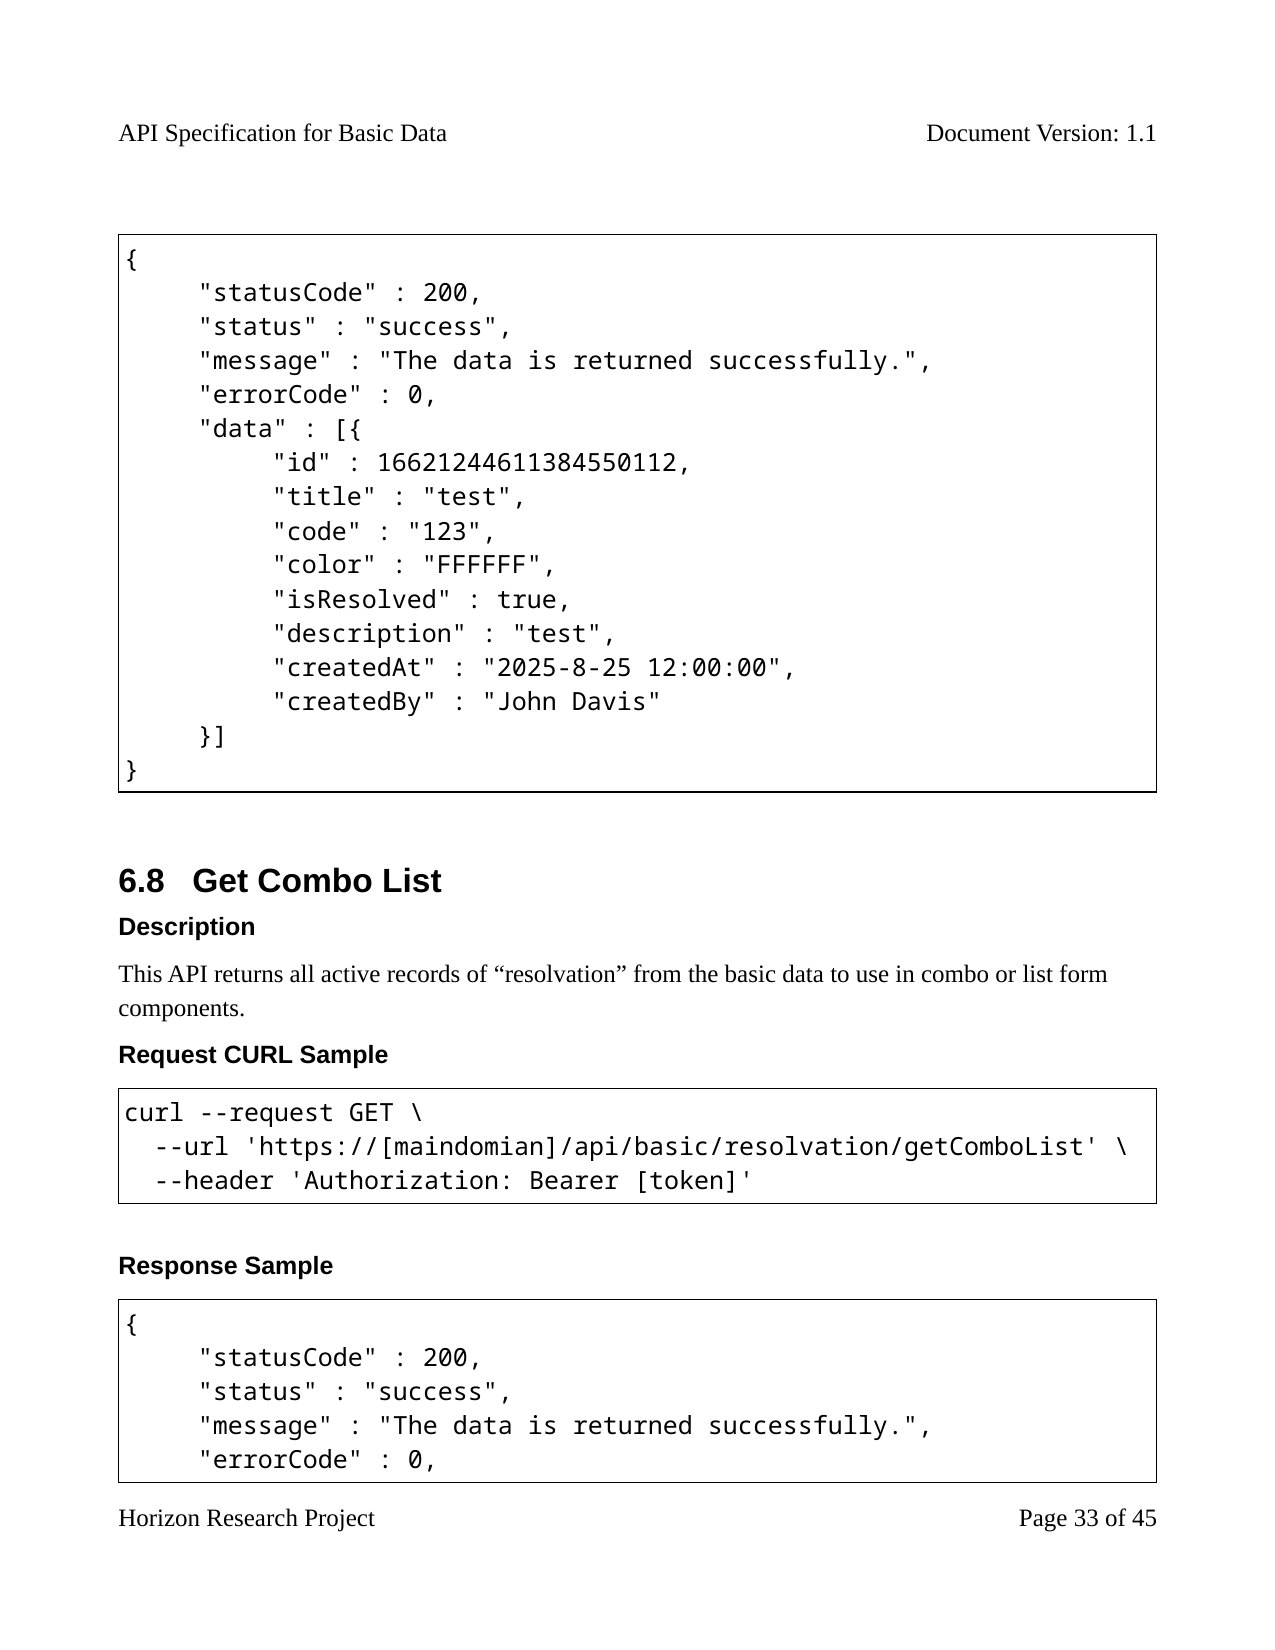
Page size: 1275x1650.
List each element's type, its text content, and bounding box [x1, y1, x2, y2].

text Description [118, 912, 1157, 941]
text Response Sample [118, 1251, 1157, 1280]
text Request CURL Sample [118, 1040, 1157, 1069]
table_header curl --request GET \ --url 'https://[maindomian]/api/basic/resolvation/getComboList' \ --header 'Authorization: Bearer [token]' [119, 1089, 1156, 1202]
table_header { "statusCode" : 200, "status" : "success", "message" : "The data is returned successfully.", "errorCode" : 0, "data" : [{ "id" : 16621244611384550112, "title" : "test", "code" : "123", "color" : "FFFFFF", "isResolved" : true, "description" : "test", "createdAt" : "2025-8-25 12:00:00", "createdBy" : "John Davis" }] } [119, 235, 1156, 791]
table_header { "statusCode" : 200, "status" : "success", "message" : "The data is returned successfully.", "errorCode" : 0, [119, 1300, 1156, 1482]
text This API returns all active records of “resolvation” from the basic data to use in combo or list form components. [118, 959, 1157, 1021]
subtitle Get Combo List [118, 861, 1157, 899]
